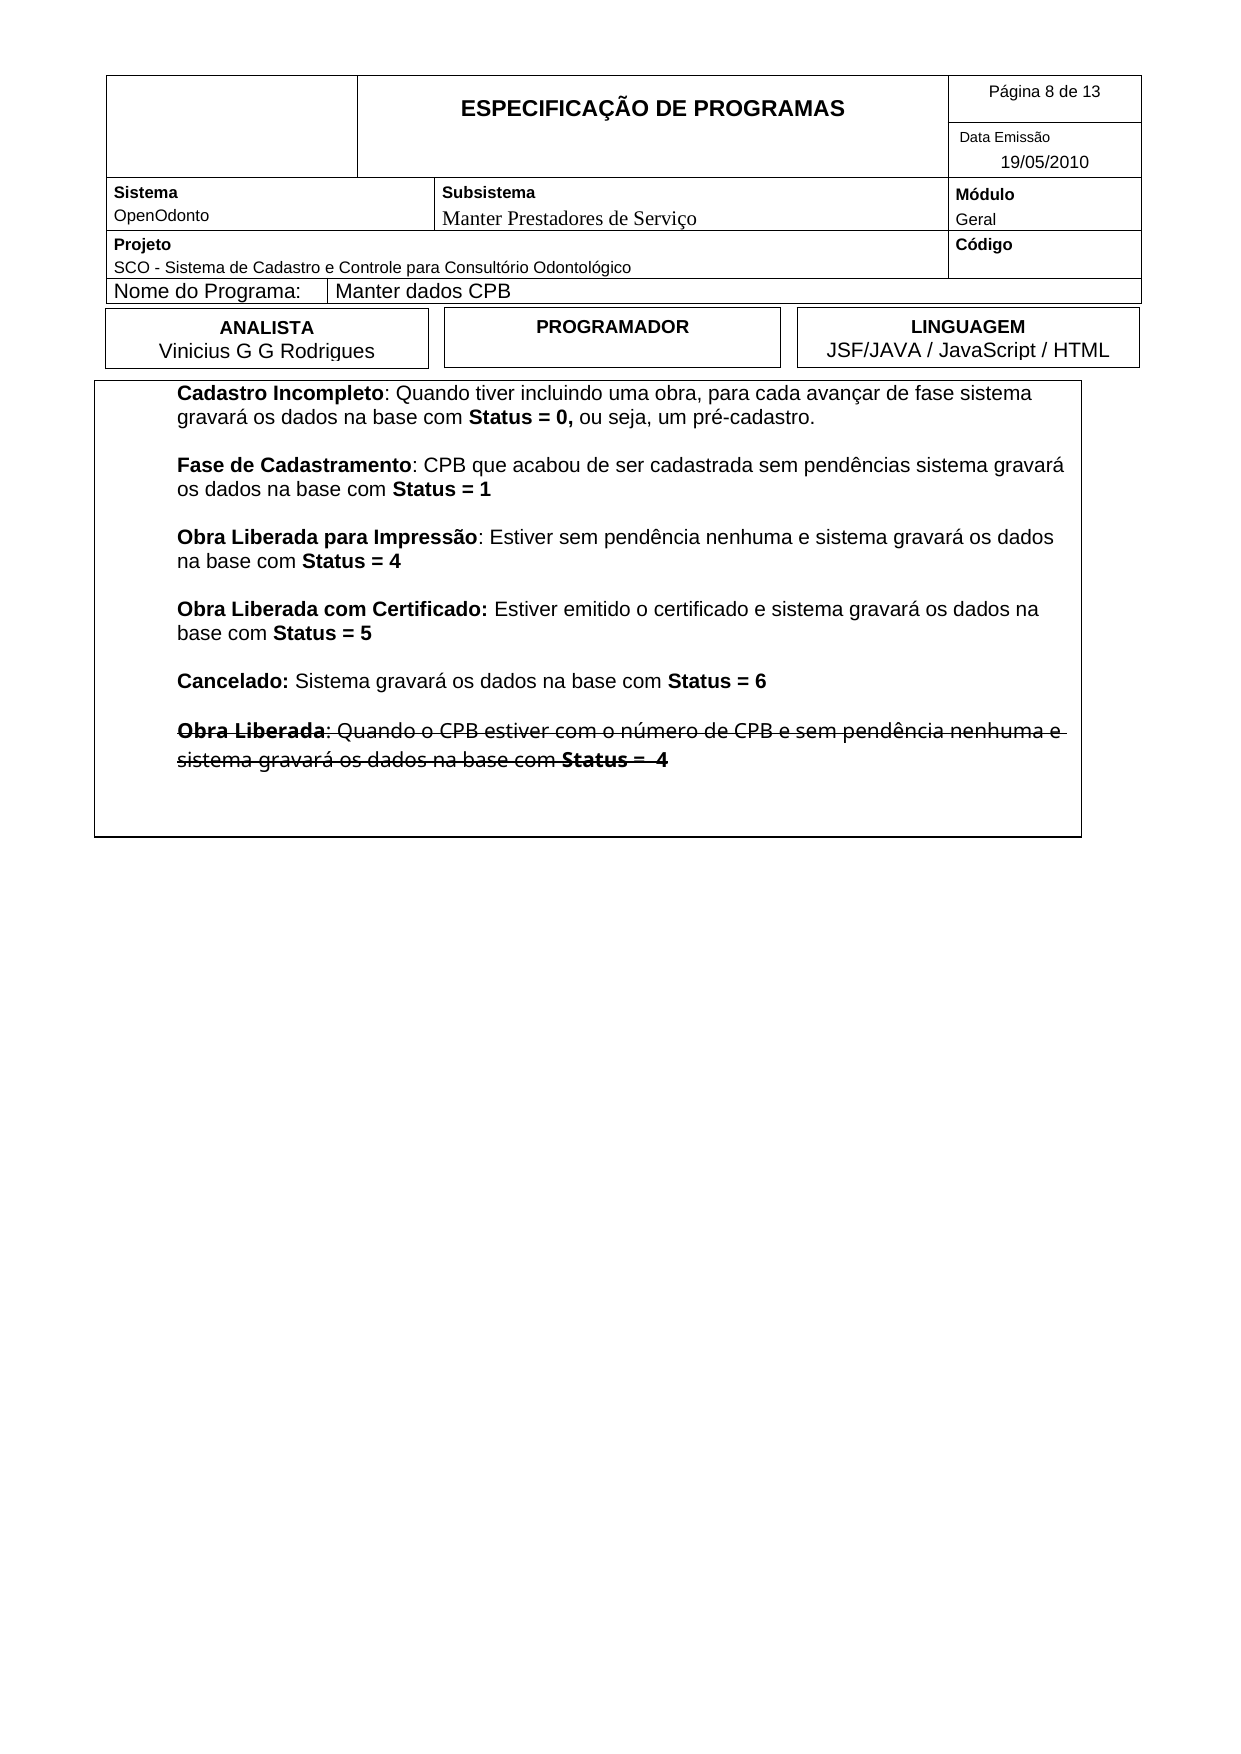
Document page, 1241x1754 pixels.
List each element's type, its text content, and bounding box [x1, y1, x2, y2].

table_header Cadastro Incompleto: Quando tiver incluindo uma obra, para cada avançar de fase sistema gravará os dados na base com Status = 0, ou seja, um pré-cadastro. Fase de Cadastramento: CPB que acabou de ser cadastrada sem pendências sistema gravará os dados na base com Status = 1 Obra Liberada para Impressão: Estiver sem pendência nenhuma e sistema gravará os dados na base com Status = 4 Obra Liberada com Certificado: Estiver emitido o certificado e sistema gravará os dados na base com Status = 5 Cancelado: Sistema gravará os dados na base com Status = 6 Obra Liberada: Quando o CPB estiver com o número de CPB e sem pendência nenhuma e sistema gravará os dados na base com Status = 4 [95, 381, 1081, 836]
